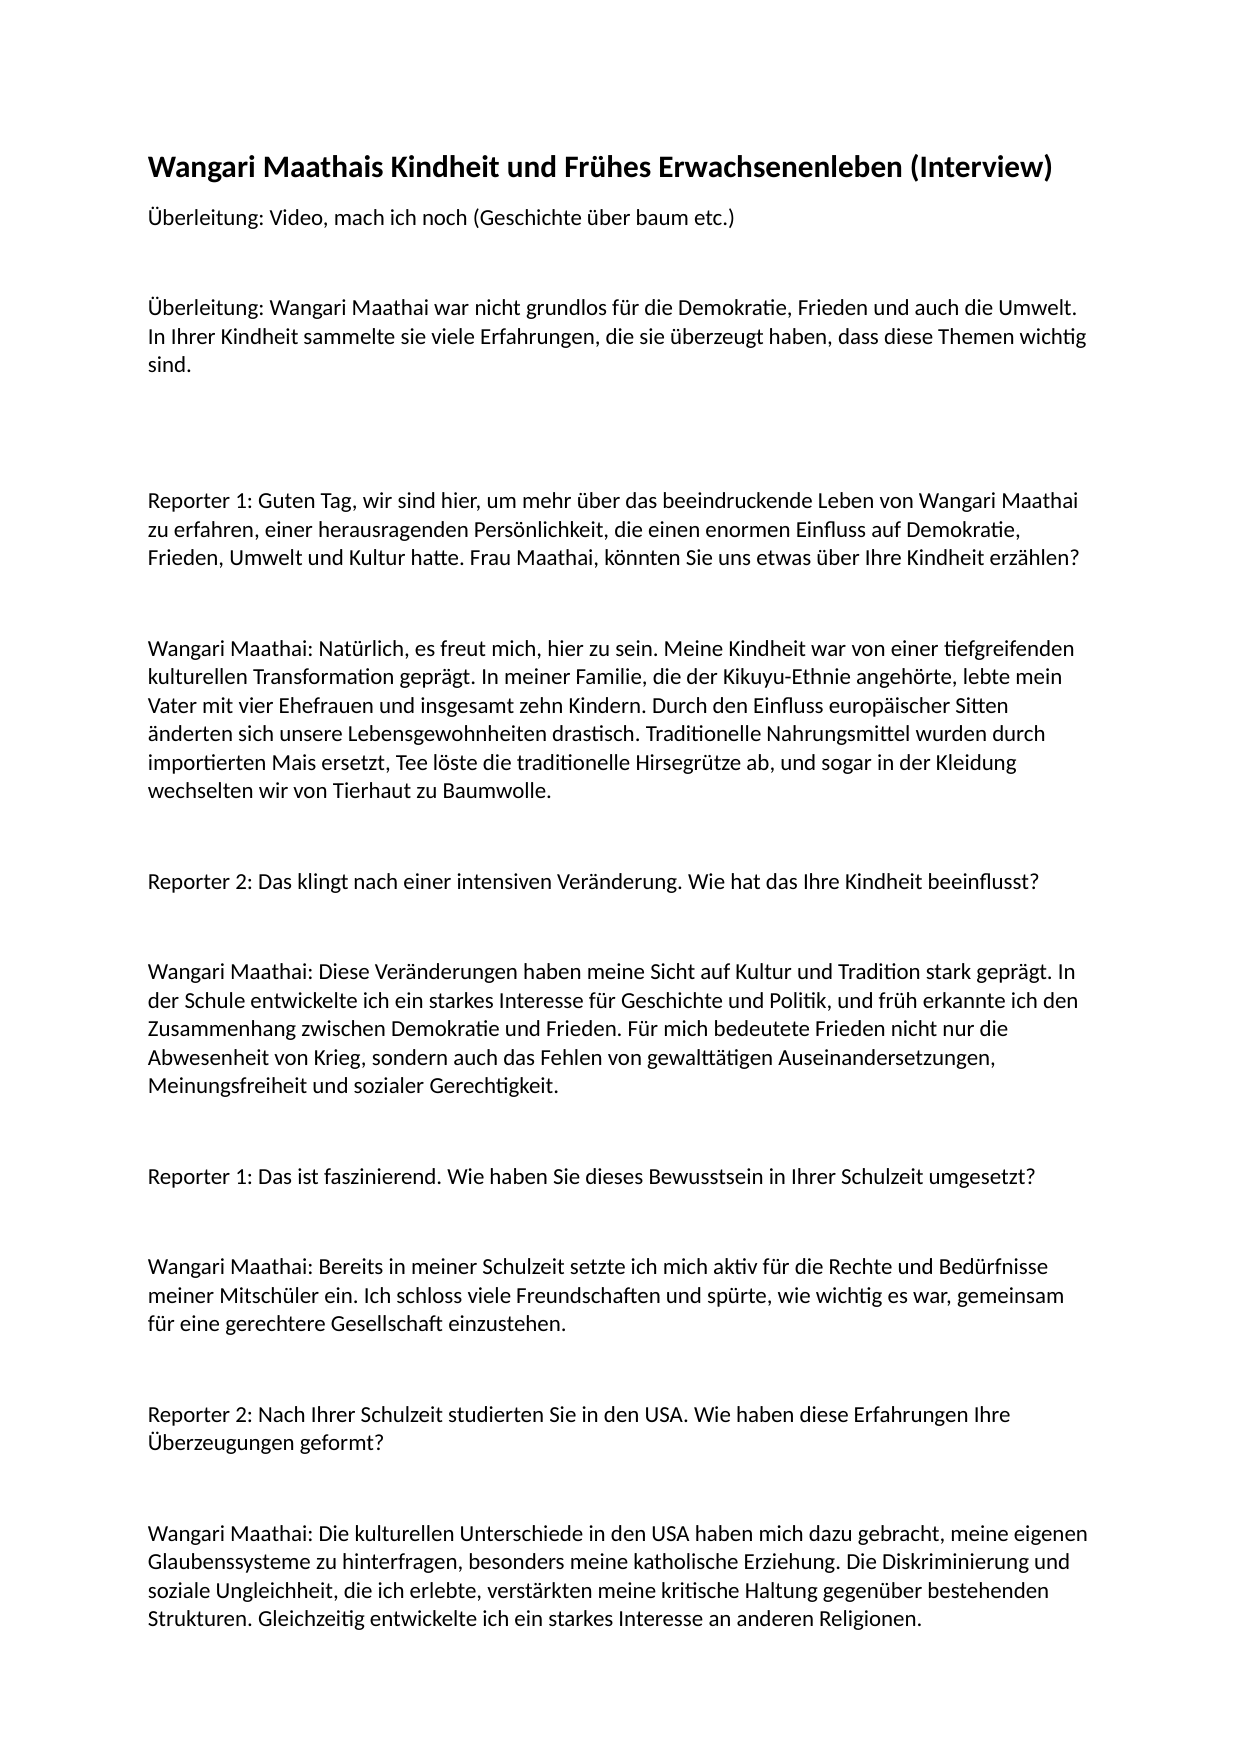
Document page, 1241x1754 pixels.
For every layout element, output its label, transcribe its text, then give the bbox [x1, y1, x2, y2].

text Wangari Maathai: Bereits in meiner Schulzeit setzte ich mich aktiv für die Rechte und Bedürfnisse meiner Mitschüler ein. Ich schloss viele Freundschaften und spürte, wie wichtig es war, gemeinsam für eine gerechtere Gesellschaft einzustehen. [148, 1252, 1093, 1337]
text Reporter 1: Das ist faszinierend. Wie haben Sie dieses Bewusstsein in Ihrer Schulzeit umgesetzt? [148, 1162, 1093, 1190]
text Wangari Maathai: Die kulturellen Unterschiede in den USA haben mich dazu gebracht, meine eigenen Glaubenssysteme zu hinterfragen, besonders meine katholische Erziehung. Die Diskriminierung und soziale Ungleichheit, die ich erlebte, verstärkten meine kritische Haltung gegenüber bestehenden Strukturen. Gleichzeitig entwickelte ich ein starkes Interesse an anderen Religionen. [148, 1519, 1093, 1632]
text Wangari Maathai: Diese Veränderungen haben meine Sicht auf Kultur und Tradition stark geprägt. In der Schule entwickelte ich ein starkes Interesse für Geschichte und Politik, und früh erkannte ich den Zusammenhang zwischen Demokratie und Frieden. Für mich bedeutete Frieden nicht nur die Abwesenheit von Krieg, sondern auch das Fehlen von gewalttätigen Auseinandersetzungen, Meinungsfreiheit und sozialer Gerechtigkeit. [148, 957, 1093, 1099]
text Überleitung: Video, mach ich noch (Geschichte über baum etc.) [148, 203, 1093, 231]
text Wangari Maathai: Natürlich, es freut mich, hier zu sein. Meine Kindheit war von einer tiefgreifenden kulturellen Transformation geprägt. In meiner Familie, die der Kikuyu-Ethnie angehörte, lebte mein Vater mit vier Ehefrauen und insgesamt zehn Kindern. Durch den Einfluss europäischer Sitten änderten sich unsere Lebensgewohnheiten drastisch. Traditionelle Nahrungsmittel wurden durch importierten Mais ersetzt, Tee löste die traditionelle Hirsegrütze ab, und sogar in der Kleidung wechselten wir von Tierhaut zu Baumwolle. [148, 634, 1093, 804]
text Wangari Maathais Kindheit und Frühes Erwachsenenleben (Interview) [148, 148, 1093, 186]
text Reporter 2: Nach Ihrer Schulzeit studierten Sie in den USA. Wie haben diese Erfahrungen Ihre Überzeugungen geformt? [148, 1400, 1093, 1456]
text Reporter 2: Das klingt nach einer intensiven Veränderung. Wie hat das Ihre Kindheit beeinflusst? [148, 867, 1093, 895]
text Überleitung: Wangari Maathai war nicht grundlos für die Demokratie, Frieden und auch die Umwelt. In Ihrer Kindheit sammelte sie viele Erfahrungen, die sie überzeugt haben, dass diese Themen wichtig sind. [148, 293, 1093, 379]
text Reporter 1: Guten Tag, wir sind hier, um mehr über das beeindruckende Leben von Wangari Maathai zu erfahren, einer herausragenden Persönlichkeit, die einen enormen Einfluss auf Demokratie, Frieden, Umwelt und Kultur hatte. Frau Maathai, könnten Sie uns etwas über Ihre Kindheit erzählen? [148, 486, 1093, 571]
